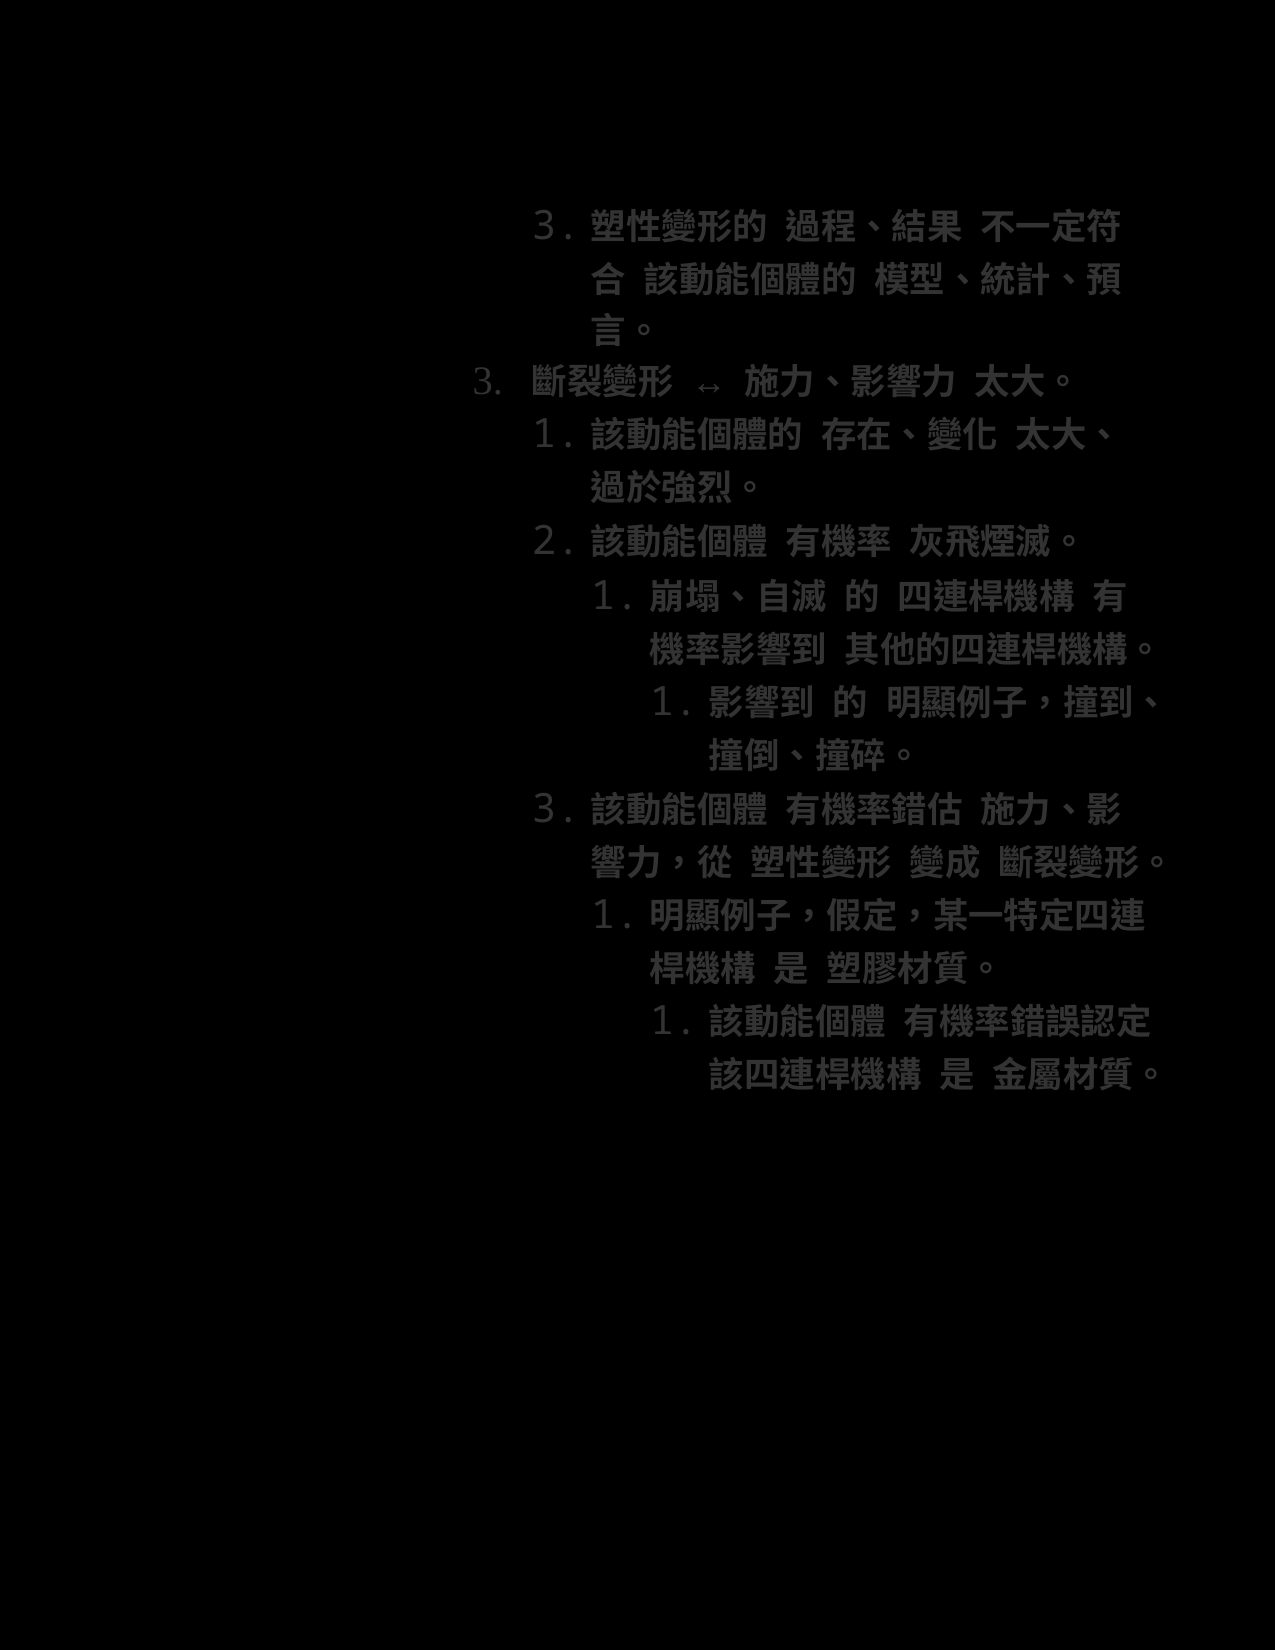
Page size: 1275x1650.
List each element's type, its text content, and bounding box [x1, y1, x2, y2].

list 該動能個體 有機率 灰飛煙滅。 [532, 511, 1157, 566]
list 塑性變形的 過程、結果 不一定符合 該動能個體的 模型、統計、預言。 [532, 196, 1157, 353]
list 明顯例子，假定，某一特定四連桿機構 是 塑膠材質。 [591, 885, 1157, 992]
list 斷裂變形 ↔ 施力、影響力 太大。 [472, 353, 1157, 405]
list 影響到 的 明顯例子，撞到、撞倒、撞碎。 [649, 672, 1157, 779]
list 該動能個體 有機率錯估 施力、影響力，從 塑性變形 變成 斷裂變形。 [532, 779, 1157, 885]
list 該動能個體的 存在、變化 太大、過於強烈。 [532, 405, 1157, 511]
list 該動能個體 有機率錯誤認定 該四連桿機構 是 金屬材質。 [649, 992, 1157, 1098]
list 崩塌、自滅 的 四連桿機構 有機率影響到 其他的四連桿機構。 [591, 566, 1157, 672]
